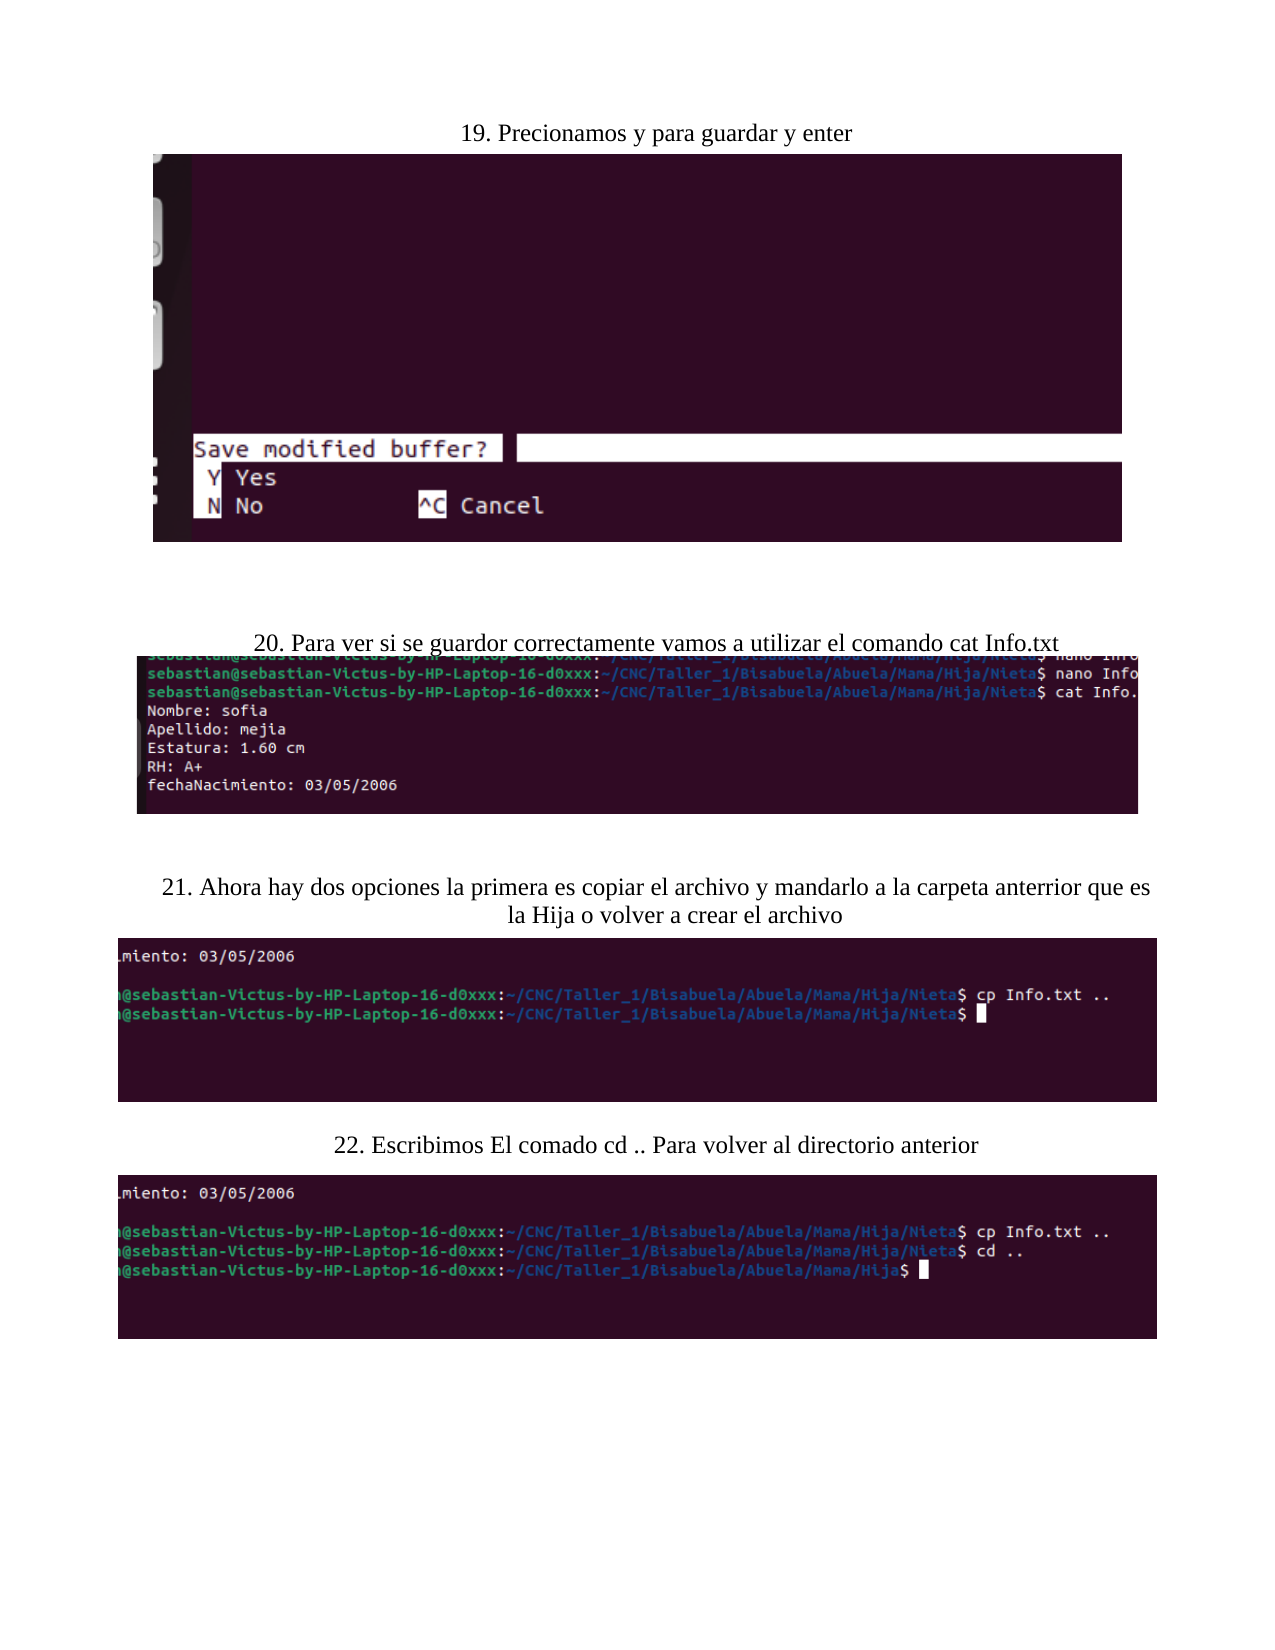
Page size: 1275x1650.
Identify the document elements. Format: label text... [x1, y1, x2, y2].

picture [118, 938, 1157, 1102]
list Ahora hay dos opciones la primera es copiar el archivo y mandarlo a la carpeta anterrior que es la Hija o volver a crear el archivo [156, 872, 1157, 929]
picture [118, 1175, 1157, 1339]
list Para ver si se guardor correctamente vamos a utilizar el comando cat Info.txt [156, 628, 1157, 657]
picture [136, 656, 1139, 814]
list Precionamos y para guardar y enter [156, 118, 1157, 571]
picture [153, 154, 1122, 542]
list Escribimos El comado cd .. Para volver al directorio anterior [156, 1130, 1157, 1159]
